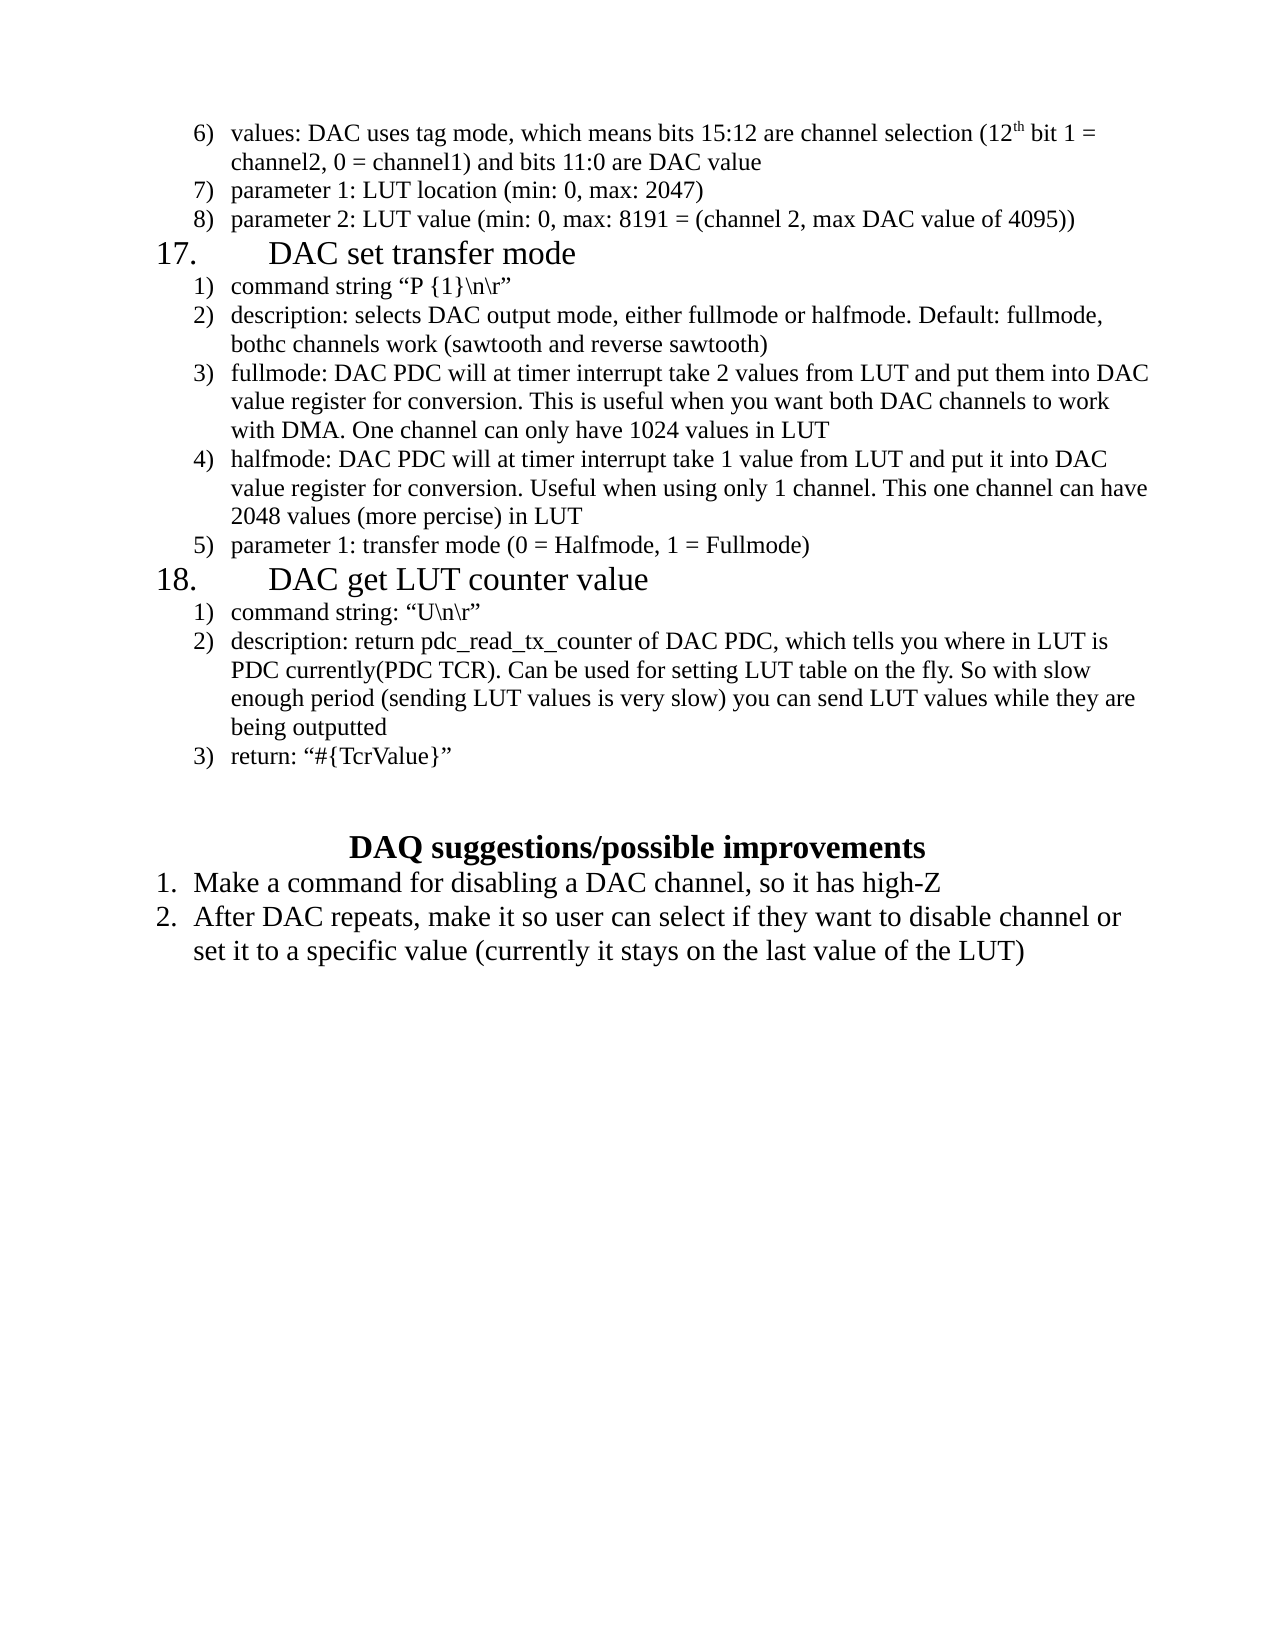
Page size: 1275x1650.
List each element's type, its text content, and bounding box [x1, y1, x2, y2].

list DAC set transfer mode [156, 233, 1157, 271]
list parameter 1: LUT location (min: 0, max: 2047) [193, 176, 1157, 204]
list description: return pdc_read_tx_counter of DAC PDC, which tells you where in LUT is PDC currently(PDC TCR). Can be used for setting LUT table on the fly. So with slow enough period (sending LUT values is very slow) you can send LUT values while they are being outputted [193, 626, 1157, 741]
list DAC get LUT counter value [156, 559, 1157, 597]
list return: “#{TcrValue}” [193, 741, 1157, 770]
list halfmode: DAC PDC will at timer interrupt take 1 value from LUT and put it into DAC value register for conversion. Useful when using only 1 channel. This one channel can have 2048 values (more percise) in LUT [193, 444, 1157, 530]
list parameter 2: LUT value (min: 0, max: 8191 = (channel 2, max DAC value of 4095)) [193, 204, 1157, 233]
list fullmode: DAC PDC will at timer interrupt take 2 values from LUT and put them into DAC value register for conversion. This is useful when you want both DAC channels to work with DMA. One channel can only have 1024 values in LUT [193, 358, 1157, 444]
list values: DAC uses tag mode, which means bits 15:12 are channel selection (12th bit 1 = channel2, 0 = channel1) and bits 11:0 are DAC value [193, 118, 1157, 176]
list Make a command for disabling a DAC channel, so it has high-Z [156, 866, 1157, 899]
text DAQ suggestions/possible improvements [118, 827, 1157, 866]
list After DAC repeats, make it so user can select if they want to disable channel or set it to a specific value (currently it stays on the last value of the LUT) [156, 899, 1157, 966]
list command string “P {1}\n\r” [193, 271, 1157, 300]
list command string: “U\n\r” [193, 597, 1157, 626]
list description: selects DAC output mode, either fullmode or halfmode. Default: fullmode, bothc channels work (sawtooth and reverse sawtooth) [193, 300, 1157, 358]
list parameter 1: transfer mode (0 = Halfmode, 1 = Fullmode) [193, 530, 1157, 559]
